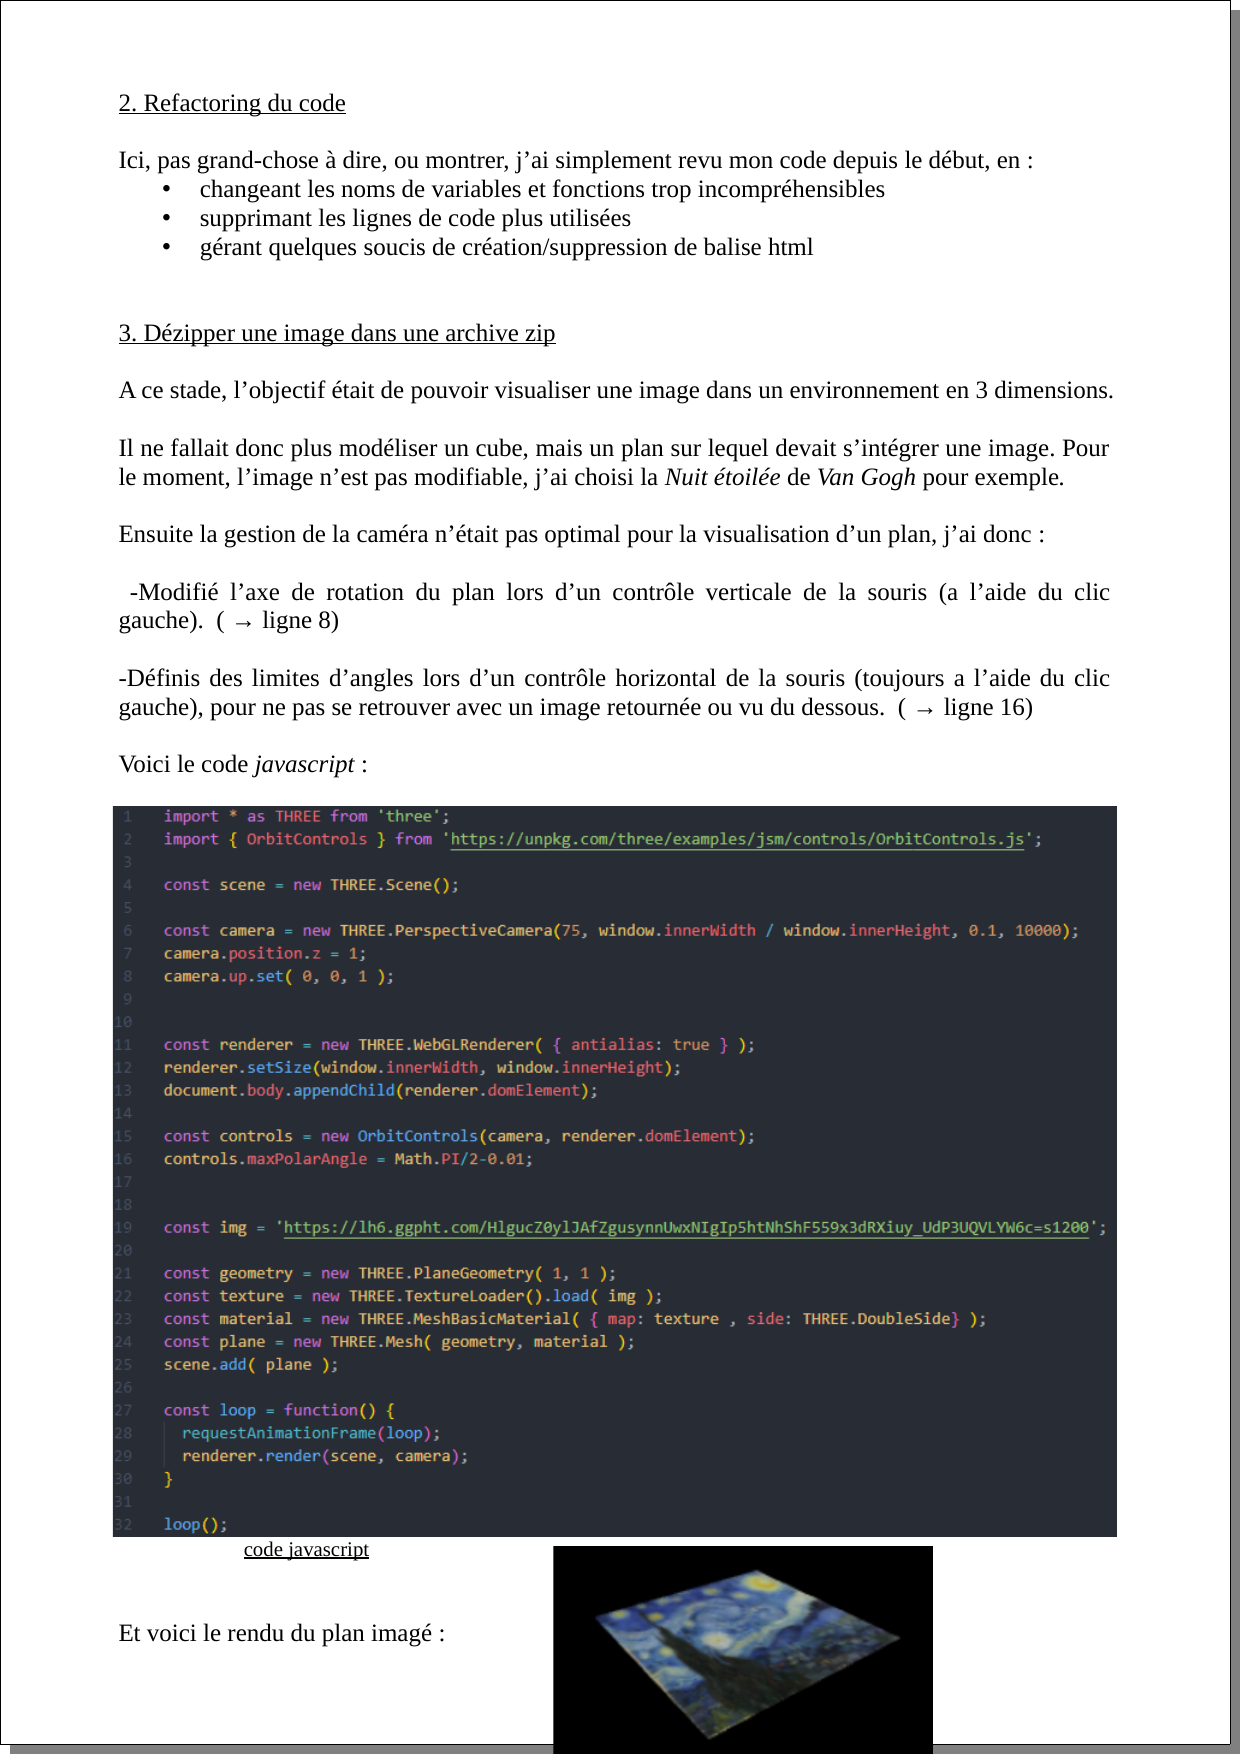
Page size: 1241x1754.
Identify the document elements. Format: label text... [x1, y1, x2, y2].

list changeant les noms de variables et fonctions trop incompréhensibles [162, 174, 1171, 203]
text 2. Refactoring du code [59, 88, 1171, 117]
text code javascript [59, 807, 1171, 1561]
list gérant quelques soucis de création/suppression de balise html [162, 232, 1171, 260]
text -Modifié l’axe de rotation du plan lors d’un contrôle verticale de la souris (a l’aide du clic gauche). ( → ligne 8) [118, 577, 1112, 634]
picture [553, 1546, 933, 1754]
text [933, 1618, 1171, 1647]
text Ensuite la gestion de la caméra n’était pas optimal pour la visualisation d’un plan, j’ai donc : [118, 519, 1112, 548]
picture [112, 806, 1117, 1537]
text Voici le code javascript : [118, 749, 1171, 778]
text Il ne fallait donc plus modéliser un cube, mais un plan sur lequel devait s’intégrer une image. Pour le moment, l’image n’est pas modifiable, j’ai choisi la Nuit étoilée de Van Gogh pour exemple. [118, 433, 1112, 490]
text 3. Dézipper une image dans une archive zip [59, 318, 1171, 347]
text Ici, pas grand-chose à dire, ou montrer, j’ai simplement revu mon code depuis le début, en : [118, 145, 1112, 174]
text A ce stade, l’objectif était de pouvoir visualiser une image dans un environnement en 3 dimensions. [59, 375, 1171, 404]
text Et voici le rendu du plan imagé : [59, 1618, 553, 1647]
text -Définis des limites d’angles lors d’un contrôle horizontal de la souris (toujours a l’aide du clic gauche), pour ne pas se retrouver avec un image retournée ou vu du dessous. ( → ligne 16) [118, 663, 1112, 720]
list supprimant les lignes de code plus utilisées [162, 203, 1171, 232]
